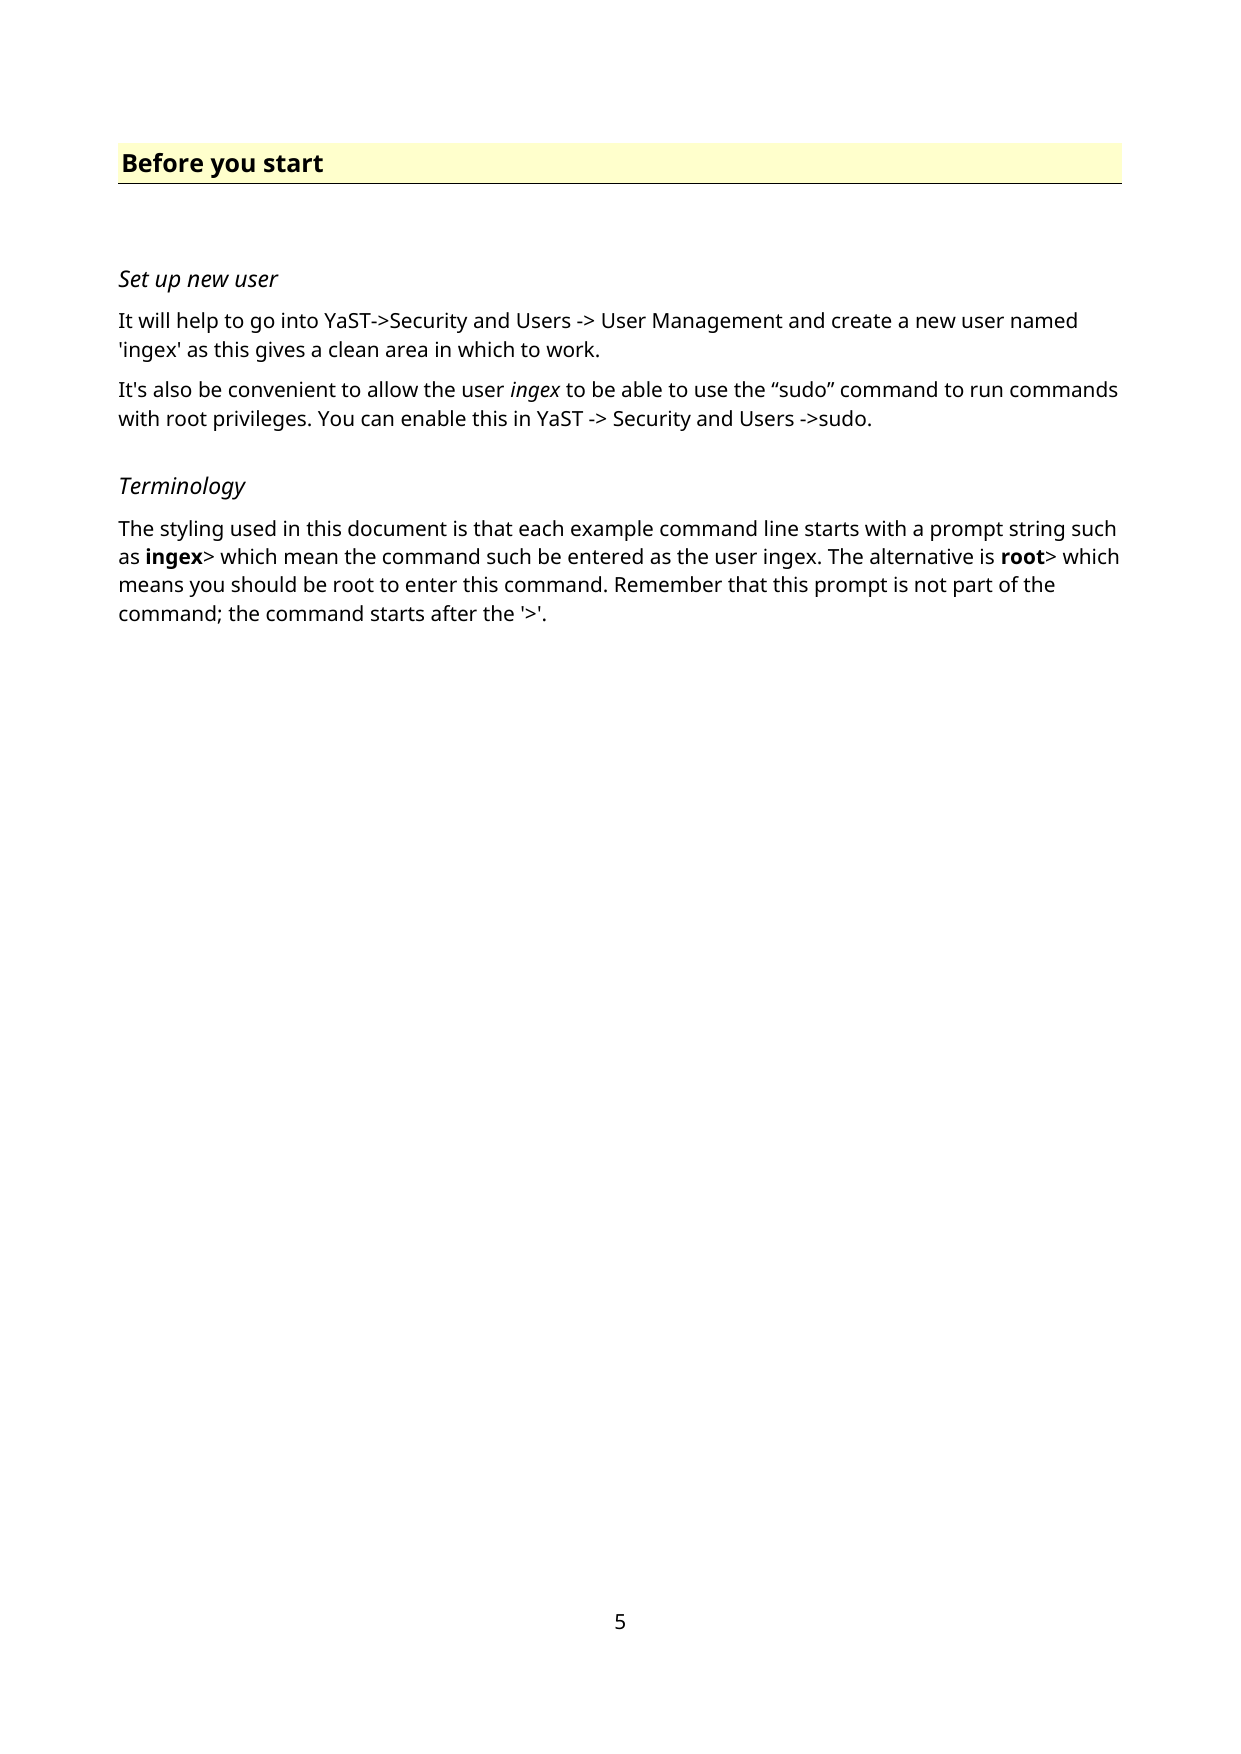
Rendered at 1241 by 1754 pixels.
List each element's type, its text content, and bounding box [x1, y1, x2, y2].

text The styling used in this document is that each example command line starts with a prompt string such as ingex> which mean the command such be entered as the user ingex. The alternative is root> which means you should be root to enter this command. Remember that this prompt is not part of the command; the command starts after the '>'. [118, 514, 1122, 627]
text It will help to go into YaST->Security and Users -> User Management and create a new user named 'ingex' as this gives a clean area in which to work. [118, 306, 1122, 363]
text It's also be convenient to allow the user ingex to be able to use the “sudo” command to run commands with root privileges. You can enable this in YaST -> Security and Users ->sudo. [118, 376, 1122, 432]
subtitle Before you start [118, 143, 1122, 183]
subtitle Set up new user [118, 262, 1122, 294]
subtitle Terminology [118, 470, 1122, 501]
